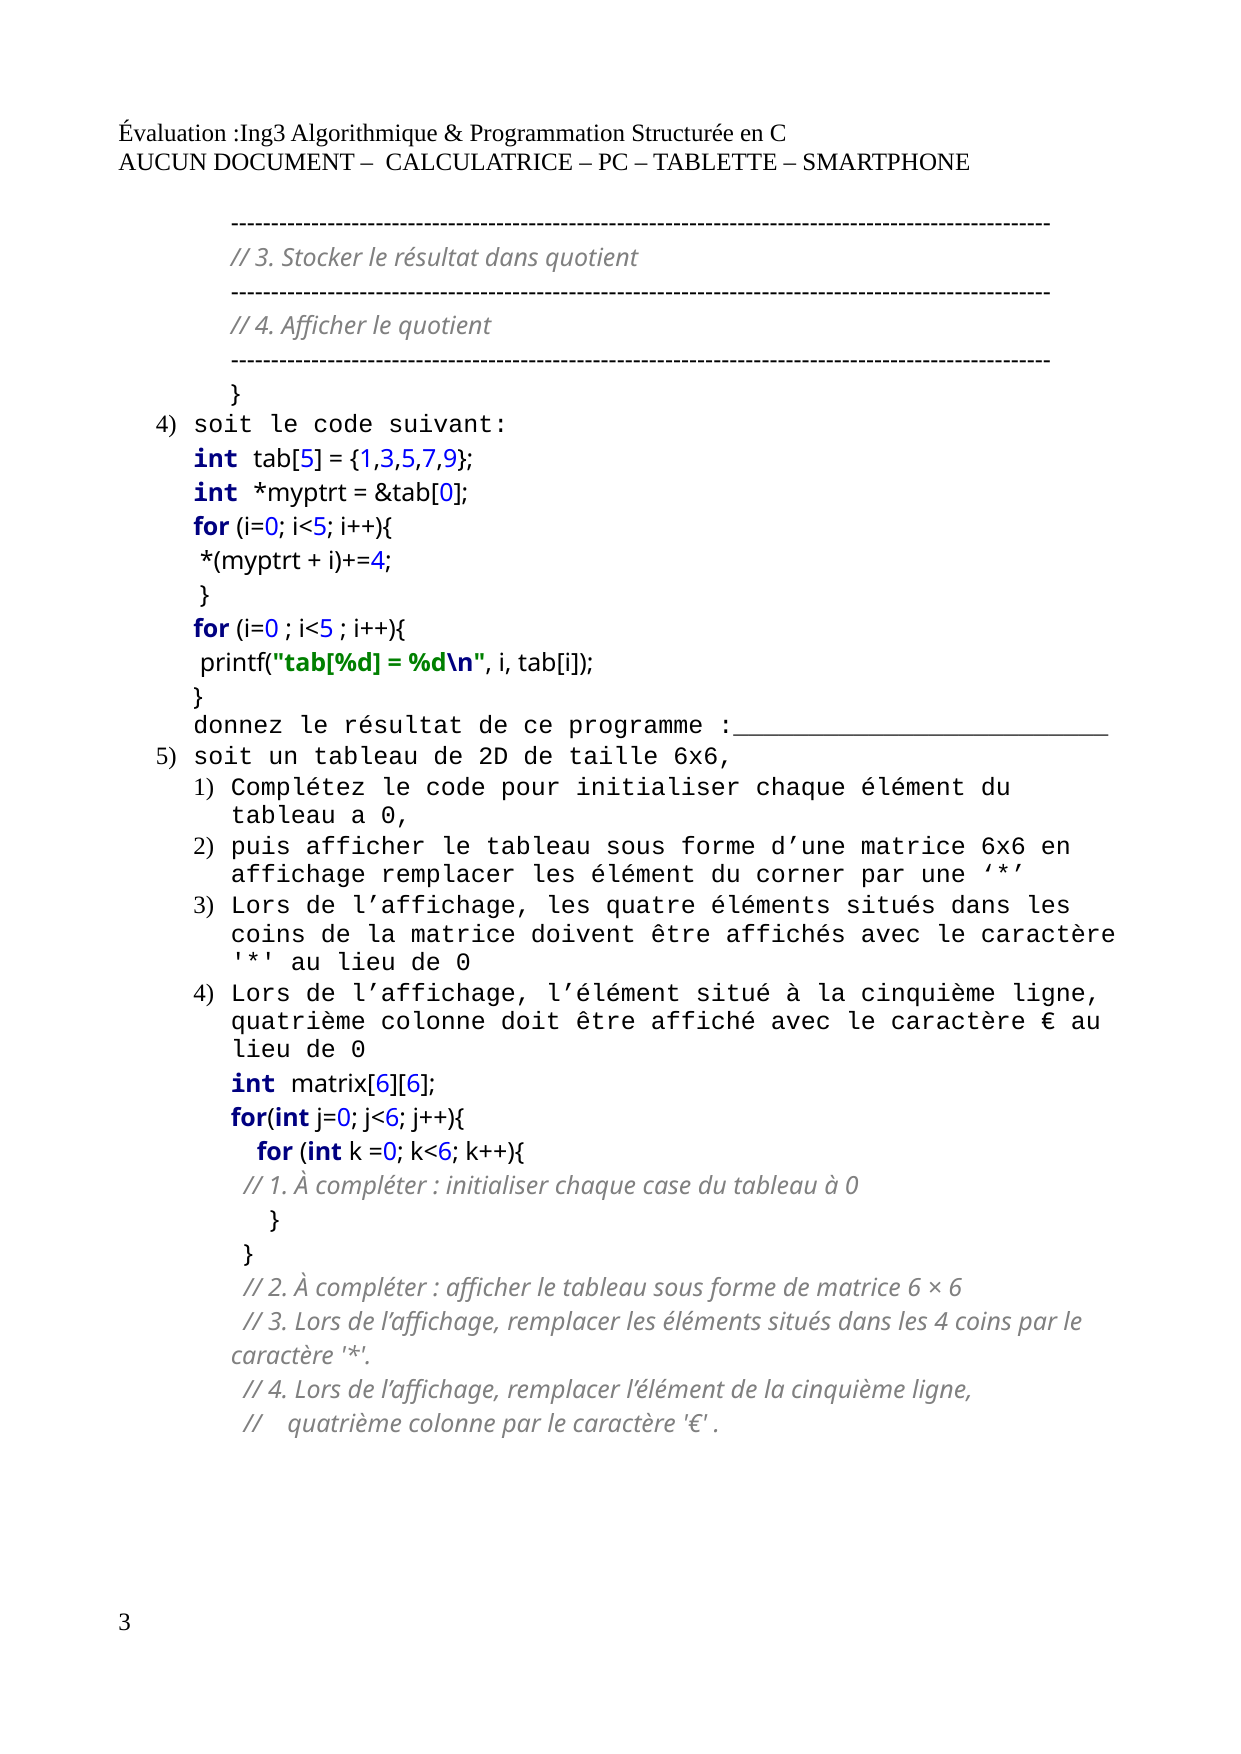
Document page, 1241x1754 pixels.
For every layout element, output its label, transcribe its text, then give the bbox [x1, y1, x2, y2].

list int tab[5] = {1,3,5,7,9}; int *myptrt = &tab[0]; for (i=0; i<5; i++){ *(myptrt + i)+=4; } [156, 440, 1122, 611]
list donnez le résultat de ce programme :_________________________ [156, 713, 1122, 741]
list puis afficher le tableau sous forme d’une matrice 6x6 en affichage remplacer les élément du corner par une ‘*’ [193, 831, 1122, 890]
list for (i=0 ; i<5 ; i++){ printf("tab[%d] = %d\n", i, tab[i]); } [156, 611, 1122, 713]
list soit un tableau de 2D de taille 6x6, [156, 741, 1122, 772]
list Lors de l’affichage, l’élément situé à la cinquième ligne, quatrième colonne doit être affiché avec le caractère € au lieu de 0 [193, 978, 1122, 1065]
list Lors de l’affichage, les quatre éléments situés dans les coins de la matrice doivent être affichés avec le caractère '*' au lieu de 0 [193, 890, 1122, 978]
list ------------------------------------------------------------------------------------------------------ // 3. Stocker le résultat dans quotient ------------------------------------------------------------------------------------------------------ // 4. Afficher le quotient ------------------------------------------------------------------------------------------------------ } [193, 205, 1122, 409]
list int matrix[6][6]; for(int j=0; j<6; j++){ for (int k =0; k<6; k++){ // 1. À compléter : initialiser chaque case du tableau à 0 } } // 2. À compléter : afficher le tableau sous forme de matrice 6 × 6 // 3. Lors de l’affichage, remplacer les éléments situés dans les 4 coins par le caractère '*'. // 4. Lors de l’affichage, remplacer l’élément de la cinquième ligne, // quatrième colonne par le caractère '€' . [193, 1065, 1122, 1440]
list soit le code suivant: [156, 409, 1122, 440]
list Complétez le code pour initialiser chaque élément du tableau a 0, [193, 772, 1122, 831]
